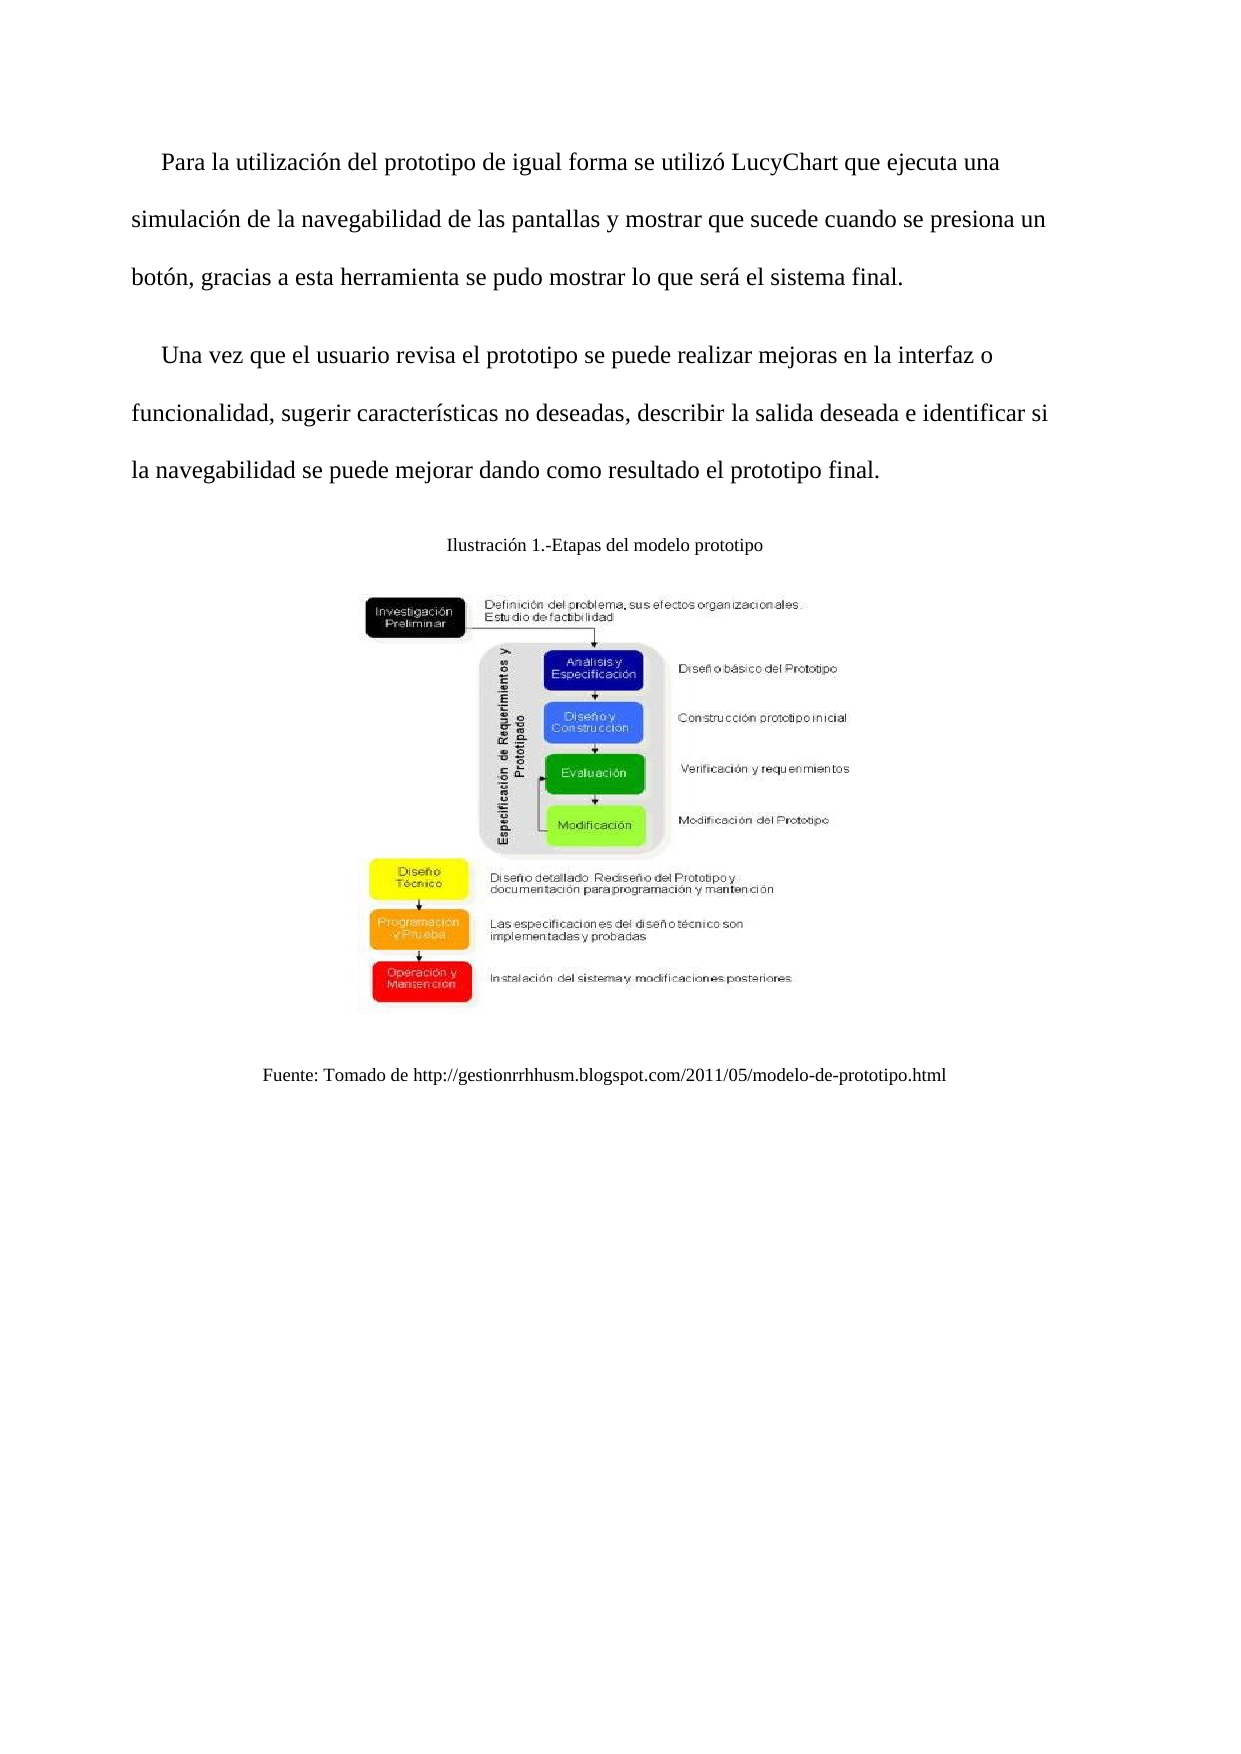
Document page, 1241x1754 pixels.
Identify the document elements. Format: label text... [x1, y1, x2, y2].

text Ilustración 1.-Etapas del modelo prototipo [156, 534, 1054, 555]
text Una vez que el usuario revisa el prototipo se puede realizar mejoras en la interfaz o funcionalidad, sugerir características no deseadas, describir la salida deseada e identificar si la navegabilidad se puede mejorar dando como resultado el prototipo final. [131, 340, 1060, 484]
text Para la utilización del prototipo de igual forma se utilizó LucyChart que ejecuta una simulación de la navegabilidad de las pantallas y mostrar que sucede cuando se presiona un botón, gracias a esta herramienta se pudo mostrar lo que será el sistema final. [131, 147, 1048, 291]
text Fuente: Tomado de http://gestionrrhhusm.blogspot.com/2011/05/modelo-de-prototipo.html [155, 1064, 1054, 1086]
picture [348, 594, 851, 1014]
